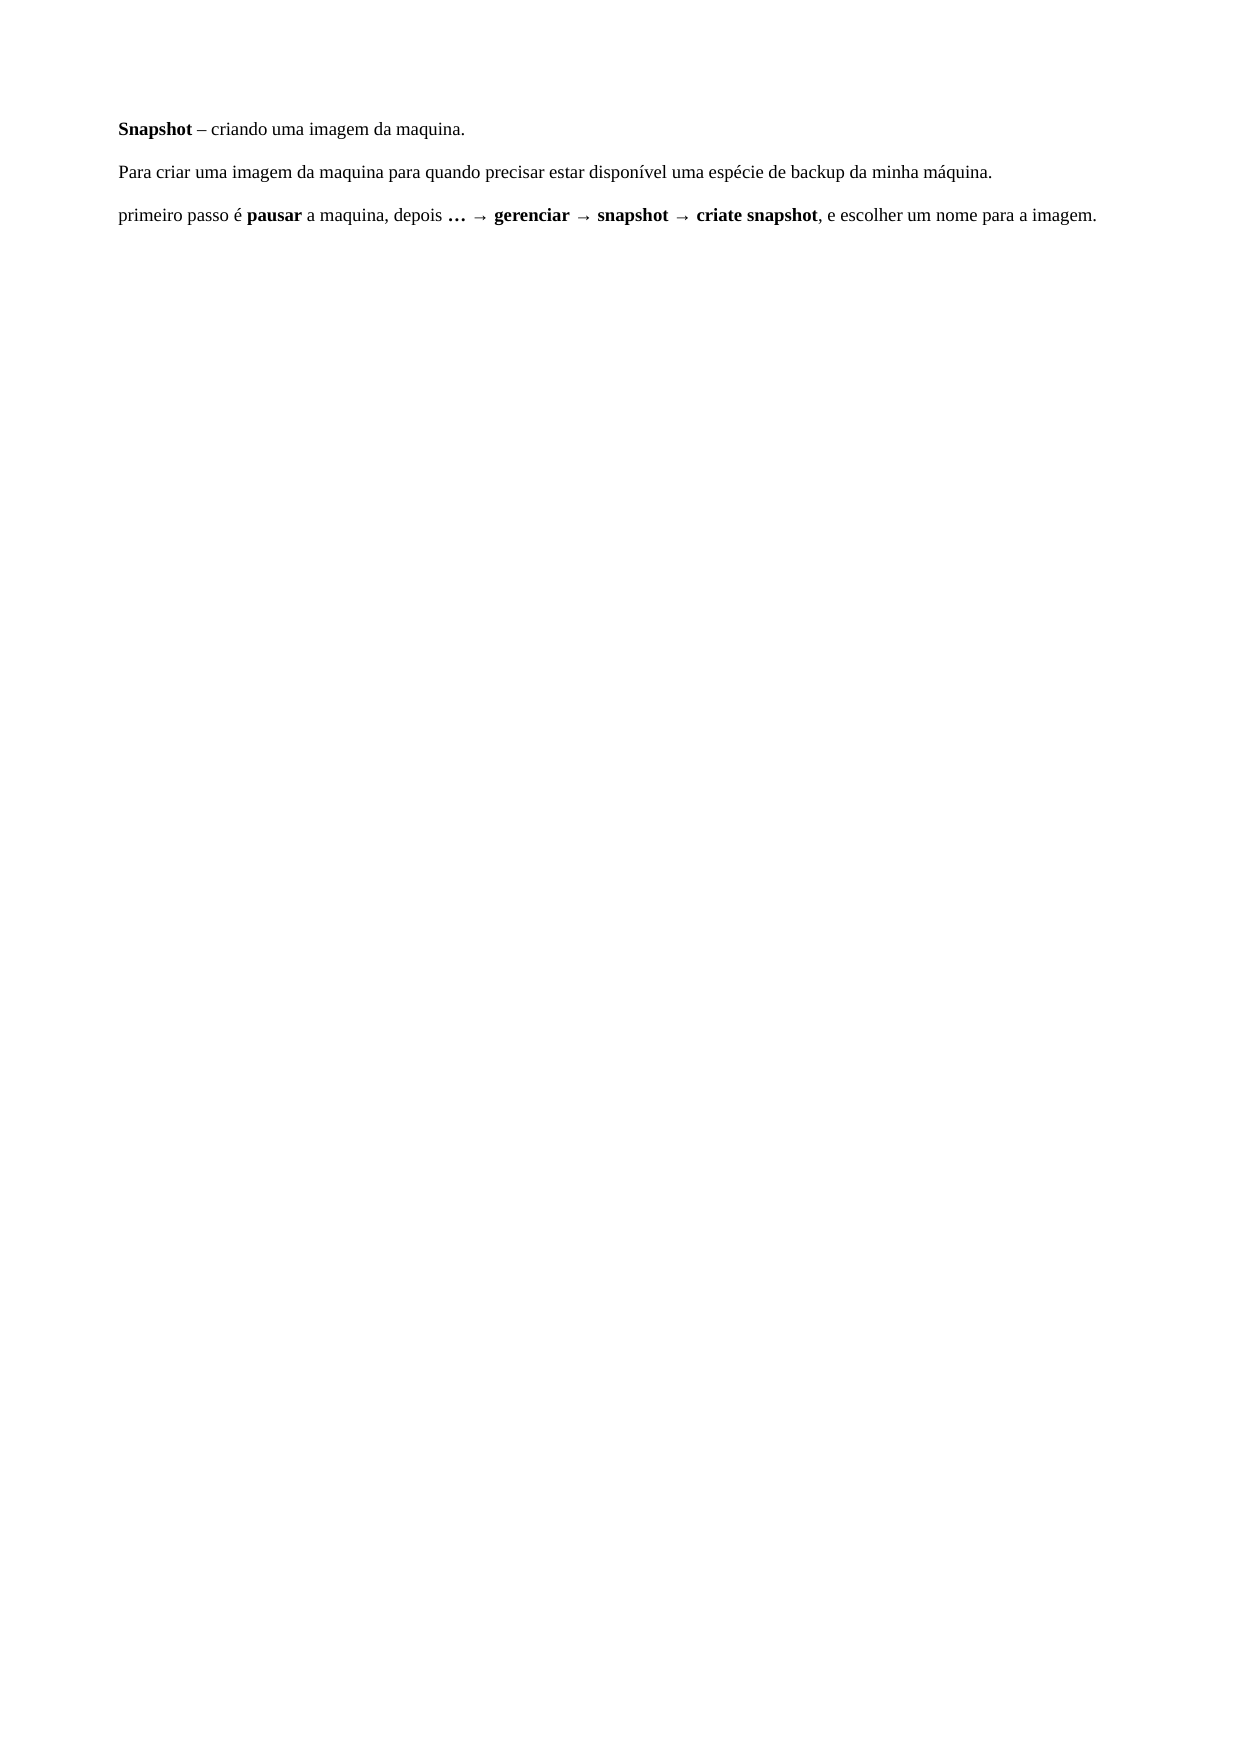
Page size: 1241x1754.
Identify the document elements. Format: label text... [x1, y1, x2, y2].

text Para criar uma imagem da maquina para quando precisar estar disponível uma espécie de backup da minha máquina. [118, 161, 1122, 183]
text primeiro passo é pausar a maquina, depois … → gerenciar → snapshot → criate snapshot, e escolher um nome para a imagem. [118, 204, 1122, 226]
text Snapshot – criando uma imagem da maquina. [118, 118, 1122, 140]
